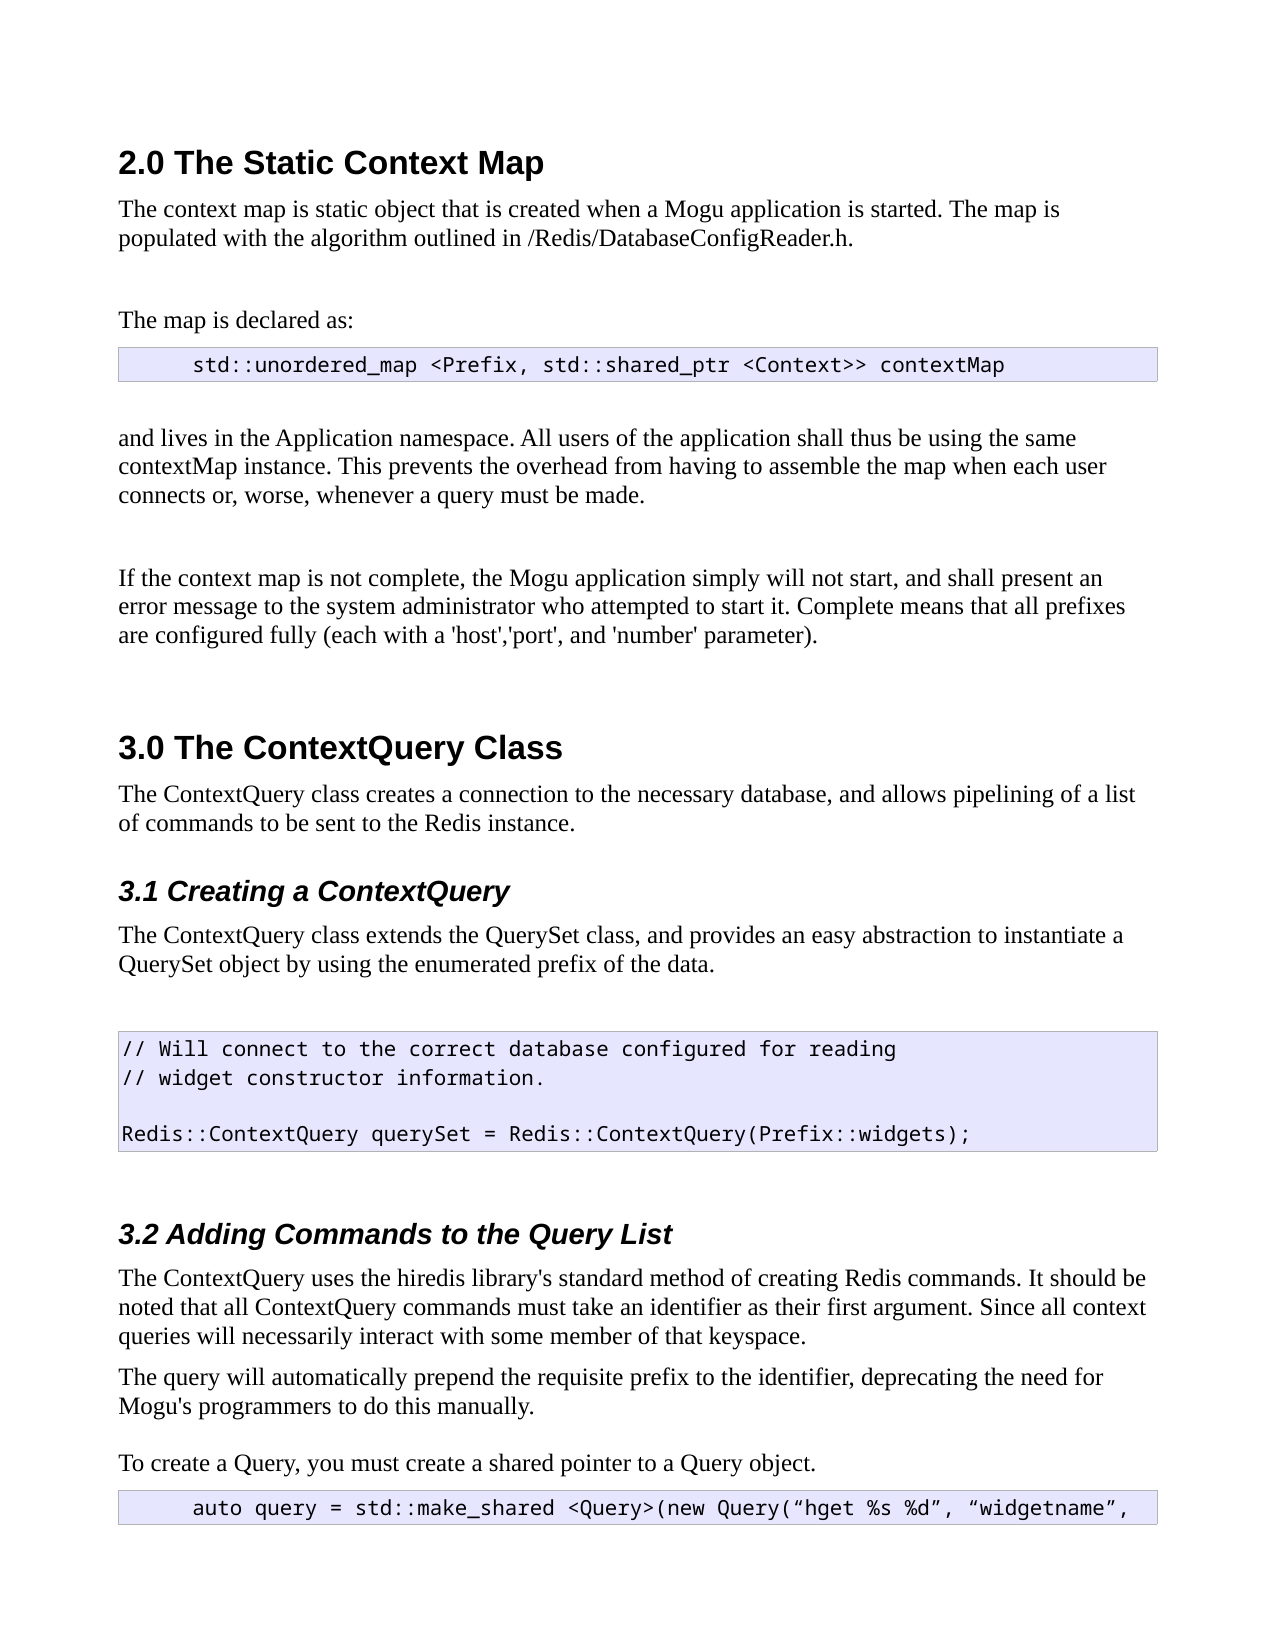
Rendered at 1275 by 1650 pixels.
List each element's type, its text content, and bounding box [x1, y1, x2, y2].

subtitle 3.1 Creating a ContextQuery [118, 874, 1157, 907]
subtitle 2.0 The Static Context Map [118, 143, 1157, 182]
subtitle 3.2 Adding Commands to the Query List [118, 1217, 1157, 1251]
text auto query = std::make_shared <Query>(new Query(“hget %s %d”, “widgetname”, [119, 1491, 1157, 1524]
text The query will automatically prepend the requisite prefix to the identifier, deprecating the need for Mogu's programmers to do this manually. To create a Query, you must create a shared pointer to a Query object. [118, 1362, 1157, 1477]
text The map is declared as: [118, 306, 1157, 334]
text If the context map is not complete, the Mogu application simply will not start, and shall present an error message to the system administrator who attempted to start it. Complete means that all prefixes are configured fully (each with a 'host','port', and 'number' parameter). [118, 563, 1157, 649]
text The ContextQuery uses the hiredis library's standard method of creating Redis commands. It should be noted that all ContextQuery commands must take an identifier as their first argument. Since all context queries will necessarily interact with some member of that keyspace. [118, 1263, 1157, 1350]
text // Will connect to the correct database configured for reading // widget constructor information. Redis::ContextQuery querySet = Redis::ContextQuery(Prefix::widgets); [119, 1032, 1157, 1151]
text std::unordered_map <Prefix, std::shared_ptr <Context>> contextMap [119, 348, 1157, 381]
text The ContextQuery class extends the QuerySet class, and provides an easy abstraction to instantiate a QuerySet object by using the enumerated prefix of the data. [118, 920, 1157, 977]
text The ContextQuery class creates a connection to the necessary database, and allows pipelining of a list of commands to be sent to the Redis instance. [118, 779, 1157, 836]
text The context map is static object that is created when a Mogu application is started. The map is populated with the algorithm outlined in /Redis/DatabaseConfigReader.h. [118, 194, 1157, 252]
subtitle 3.0 The ContextQuery Class [118, 728, 1157, 766]
text and lives in the Application namespace. All users of the application shall thus be using the same contextMap instance. This prevents the overhead from having to assemble the map when each user connects or, worse, whenever a query must be made. [118, 423, 1157, 509]
